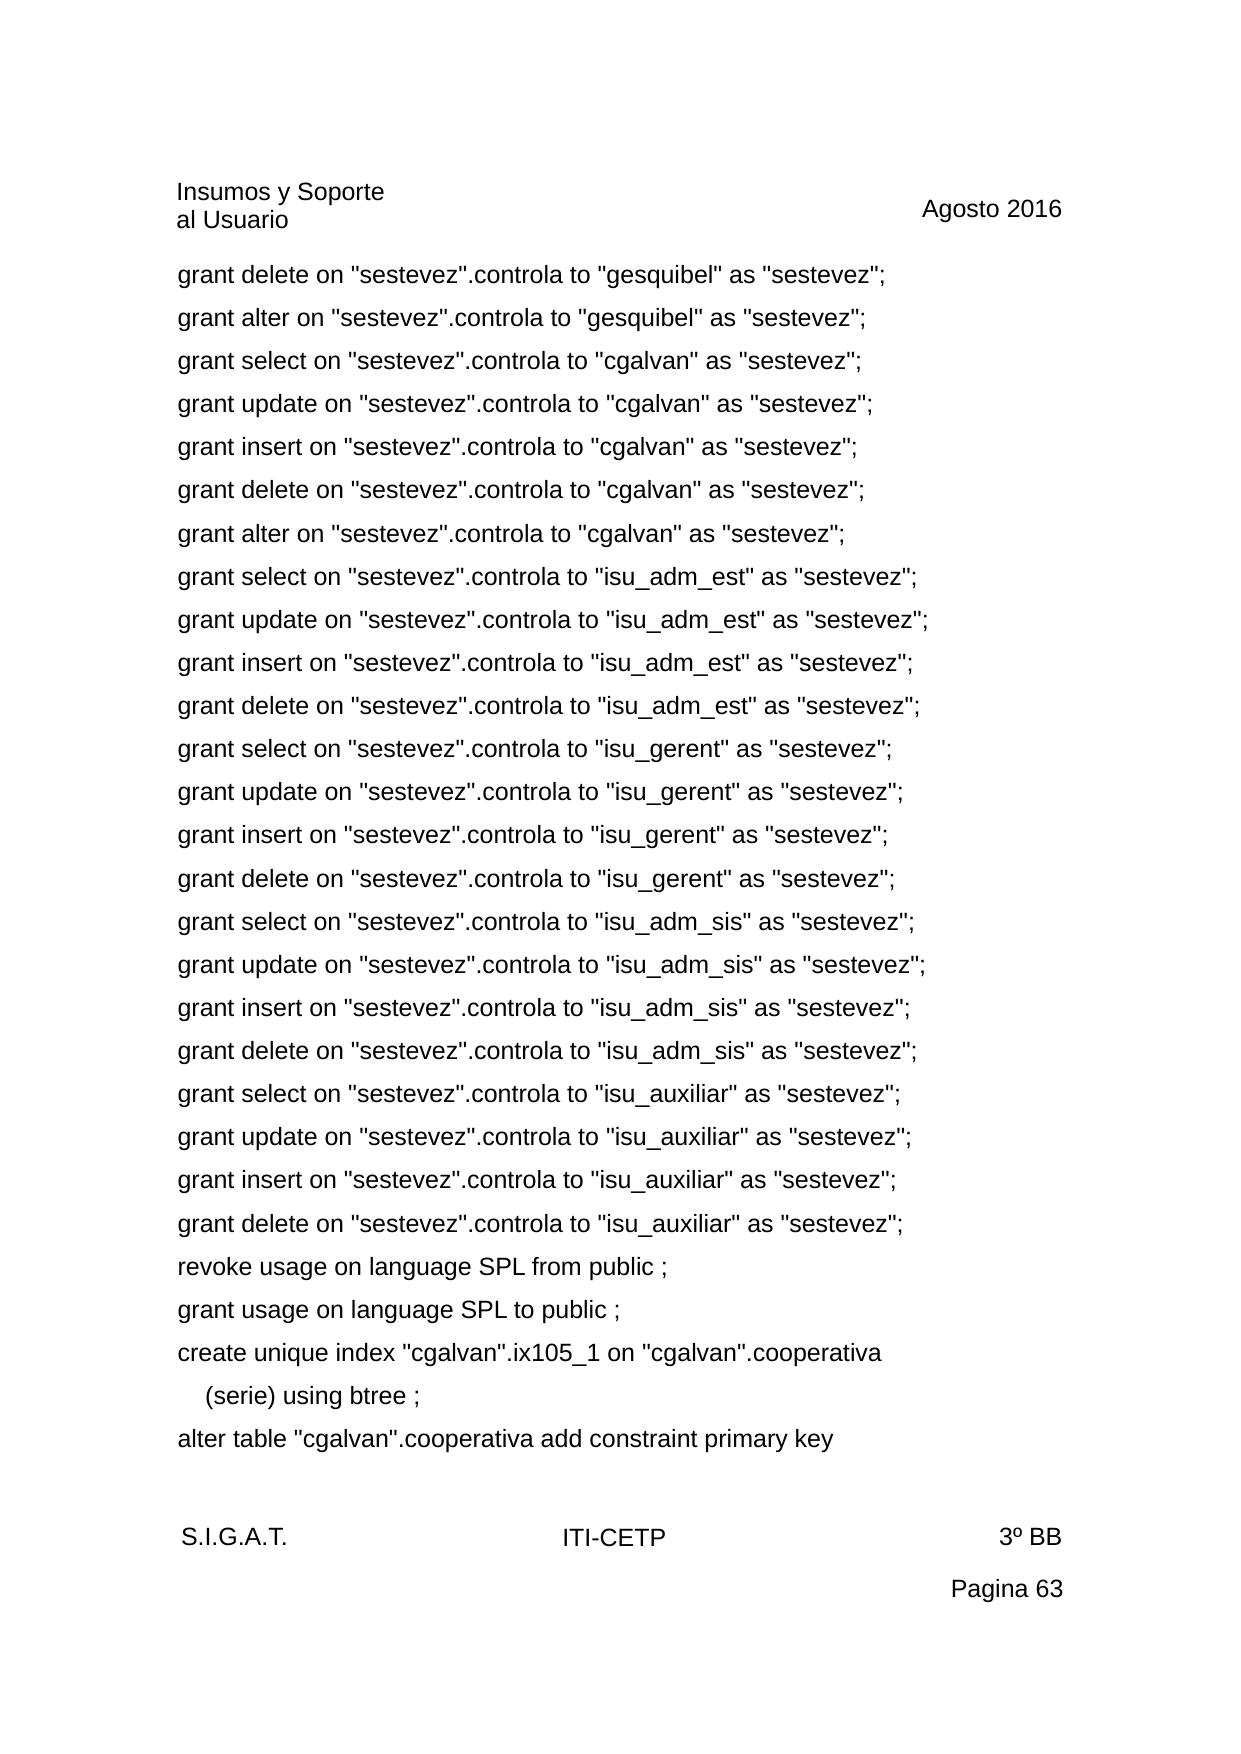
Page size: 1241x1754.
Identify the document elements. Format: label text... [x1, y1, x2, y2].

text grant delete on "sestevez".controla to "gesquibel" as "sestevez"; grant alter on "sestevez".controla to "gesquibel" as "sestevez"; grant select on "sestevez".controla to "cgalvan" as "sestevez"; grant update on "sestevez".controla to "cgalvan" as "sestevez"; grant insert on "sestevez".controla to "cgalvan" as "sestevez"; grant delete on "sestevez".controla to "cgalvan" as "sestevez"; grant alter on "sestevez".controla to "cgalvan" as "sestevez"; grant select on "sestevez".controla to "isu_adm_est" as "sestevez"; grant update on "sestevez".controla to "isu_adm_est" as "sestevez"; grant insert on "sestevez".controla to "isu_adm_est" as "sestevez"; grant delete on "sestevez".controla to "isu_adm_est" as "sestevez"; grant select on "sestevez".controla to "isu_gerent" as "sestevez"; grant update on "sestevez".controla to "isu_gerent" as "sestevez"; grant insert on "sestevez".controla to "isu_gerent" as "sestevez"; grant delete on "sestevez".controla to "isu_gerent" as "sestevez"; grant select on "sestevez".controla to "isu_adm_sis" as "sestevez"; grant update on "sestevez".controla to "isu_adm_sis" as "sestevez"; grant insert on "sestevez".controla to "isu_adm_sis" as "sestevez"; grant delete on "sestevez".controla to "isu_adm_sis" as "sestevez"; grant select on "sestevez".controla to "isu_auxiliar" as "sestevez"; grant update on "sestevez".controla to "isu_auxiliar" as "sestevez"; grant insert on "sestevez".controla to "isu_auxiliar" as "sestevez"; grant delete on "sestevez".controla to "isu_auxiliar" as "sestevez"; revoke usage on language SPL from public ; grant usage on language SPL to public ; create unique index "cgalvan".ix105_1 on "cgalvan".cooperativa (serie) using btree ; alter table "cgalvan".cooperativa add constraint primary key [177, 260, 1063, 1453]
